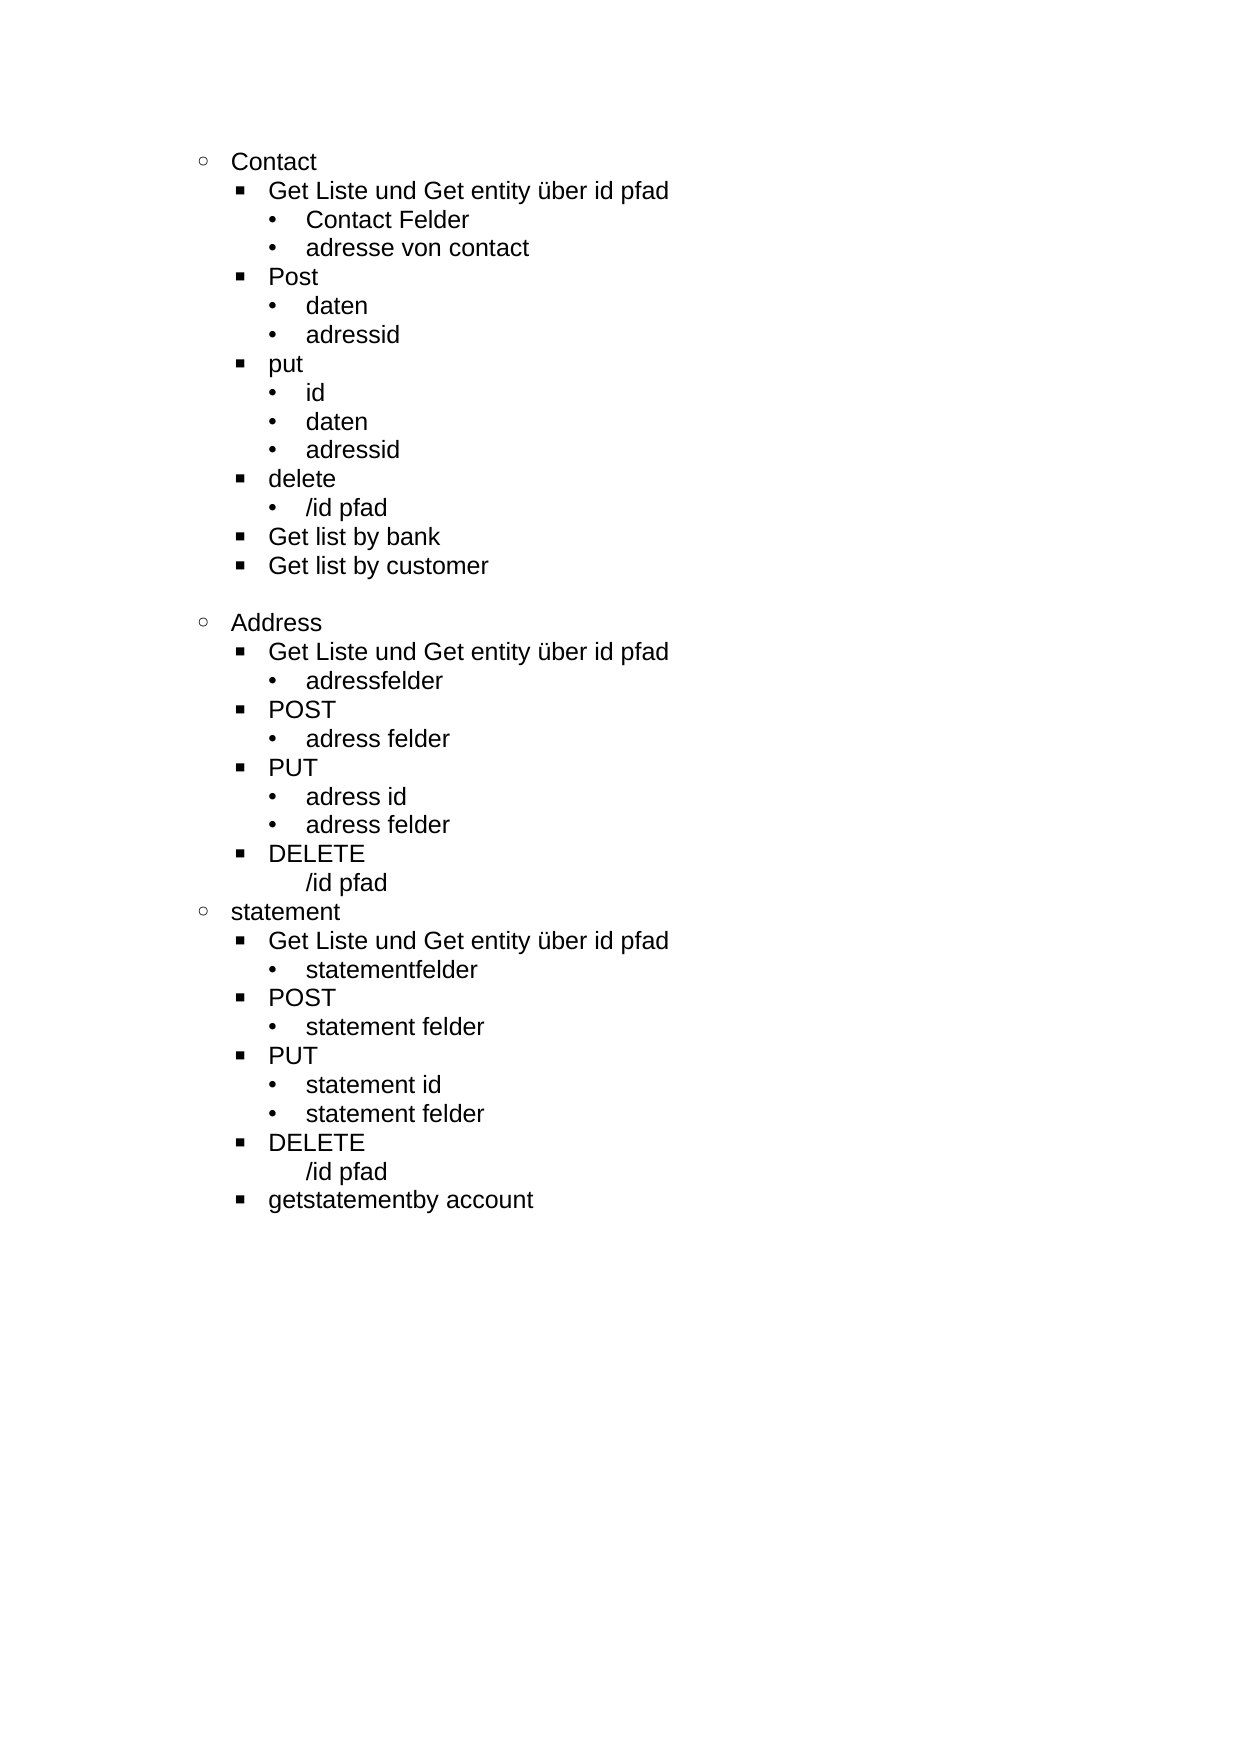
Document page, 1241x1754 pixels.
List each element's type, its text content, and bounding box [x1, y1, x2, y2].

list adresse von contact [268, 233, 1122, 262]
list adressfelder [268, 666, 1122, 695]
list daten [268, 407, 1122, 435]
list POST [231, 983, 1122, 1012]
list adressid [268, 320, 1122, 349]
list PUT [231, 1041, 1122, 1070]
list statement felder [268, 1099, 1122, 1128]
list Address [193, 608, 1122, 637]
list Post [231, 262, 1122, 291]
list put [231, 349, 1122, 378]
list Contact Felder [268, 204, 1122, 233]
list statementfelder [268, 954, 1122, 983]
list DELETE [231, 1128, 1122, 1157]
list id [268, 378, 1122, 407]
list Get Liste und Get entity über id pfad [231, 637, 1122, 666]
list adressid [268, 435, 1122, 464]
list /id pfad [268, 1157, 1122, 1185]
list adress felder [268, 724, 1122, 753]
list Contact [193, 147, 1122, 176]
list Get Liste und Get entity über id pfad [231, 176, 1122, 204]
list /id pfad [268, 868, 1122, 897]
list POST [231, 695, 1122, 724]
list PUT [231, 753, 1122, 782]
list delete [231, 464, 1122, 493]
list Get list by bank [231, 522, 1122, 551]
list adress felder [268, 810, 1122, 839]
list DELETE [231, 839, 1122, 868]
list adress id [268, 782, 1122, 810]
list daten [268, 291, 1122, 320]
list getstatementby account [231, 1185, 1122, 1214]
list statement felder [268, 1012, 1122, 1041]
list Get Liste und Get entity über id pfad [231, 926, 1122, 954]
list statement [193, 897, 1122, 926]
list /id pfad [268, 493, 1122, 522]
list Get list by customer [231, 551, 1122, 580]
list statement id [268, 1070, 1122, 1099]
